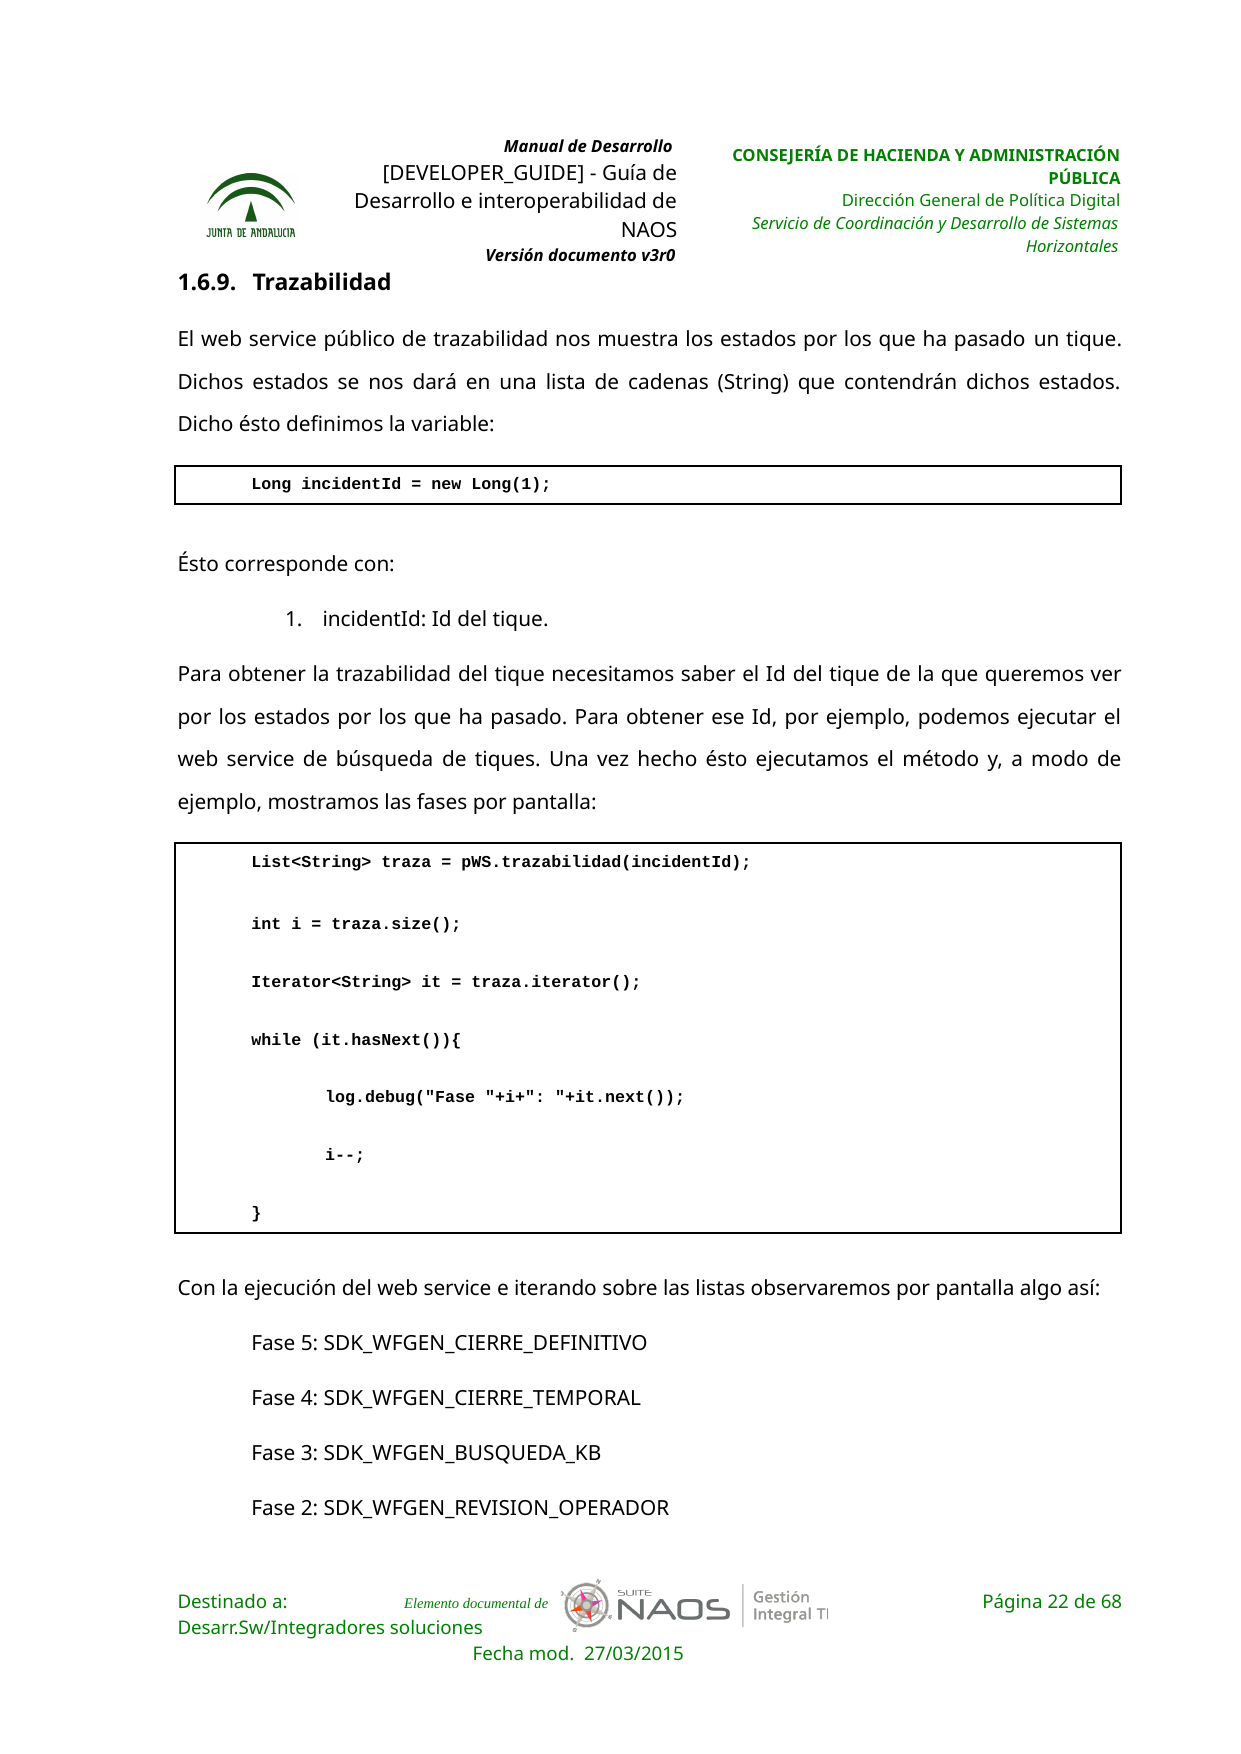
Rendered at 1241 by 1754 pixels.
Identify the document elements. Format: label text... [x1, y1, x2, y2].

text i--; [176, 1136, 1120, 1165]
text Con la ejecución del web service e iterando sobre las listas observaremos por pantalla algo así: [177, 1273, 1122, 1301]
picture [560, 1579, 829, 1632]
text Fase 5: SDK_WFGEN_CIERRE_DEFINITIVO [247, 1328, 1122, 1356]
list incidentId: Id del tique. [285, 604, 1122, 633]
text El web service público de trazabilidad nos muestra los estados por los que ha pasado un tique. Dichos estados se nos dará en una lista de cadenas (String) que contendrán dichos estados. Dicho ésto definimos la variable: [177, 324, 1122, 438]
text while (it.hasNext()){ [176, 1020, 1120, 1050]
picture [201, 173, 298, 241]
text } [176, 1193, 1120, 1232]
subtitle Trazabilidad [177, 266, 1122, 297]
text Fase 3: SDK_WFGEN_BUSQUEDA_KB [247, 1438, 1122, 1467]
text Iterator<String> it = traza.iterator(); [176, 962, 1120, 992]
text Ésto corresponde con: [177, 549, 1122, 577]
text Fase 4: SDK_WFGEN_CIERRE_TEMPORAL [247, 1383, 1122, 1411]
text Fase 2: SDK_WFGEN_REVISION_OPERADOR [247, 1493, 1122, 1522]
text Para obtener la trazabilidad del tique necesitamos saber el Id del tique de la que queremos ver por los estados por los que ha pasado. Para obtener ese Id, por ejemplo, podemos ejecutar el web service de búsqueda de tiques. Una vez hecho ésto ejecutamos el método y, a modo de ejemplo, mostramos las fases por pantalla: [177, 659, 1122, 816]
text Long incidentId = new Long(1); [176, 467, 1120, 503]
text int i = traza.size(); [176, 905, 1120, 934]
text log.debug("Fase "+i+": "+it.next()); [176, 1078, 1120, 1108]
text List<String> traza = pWS.trazabilidad(incidentId); [176, 844, 1120, 872]
